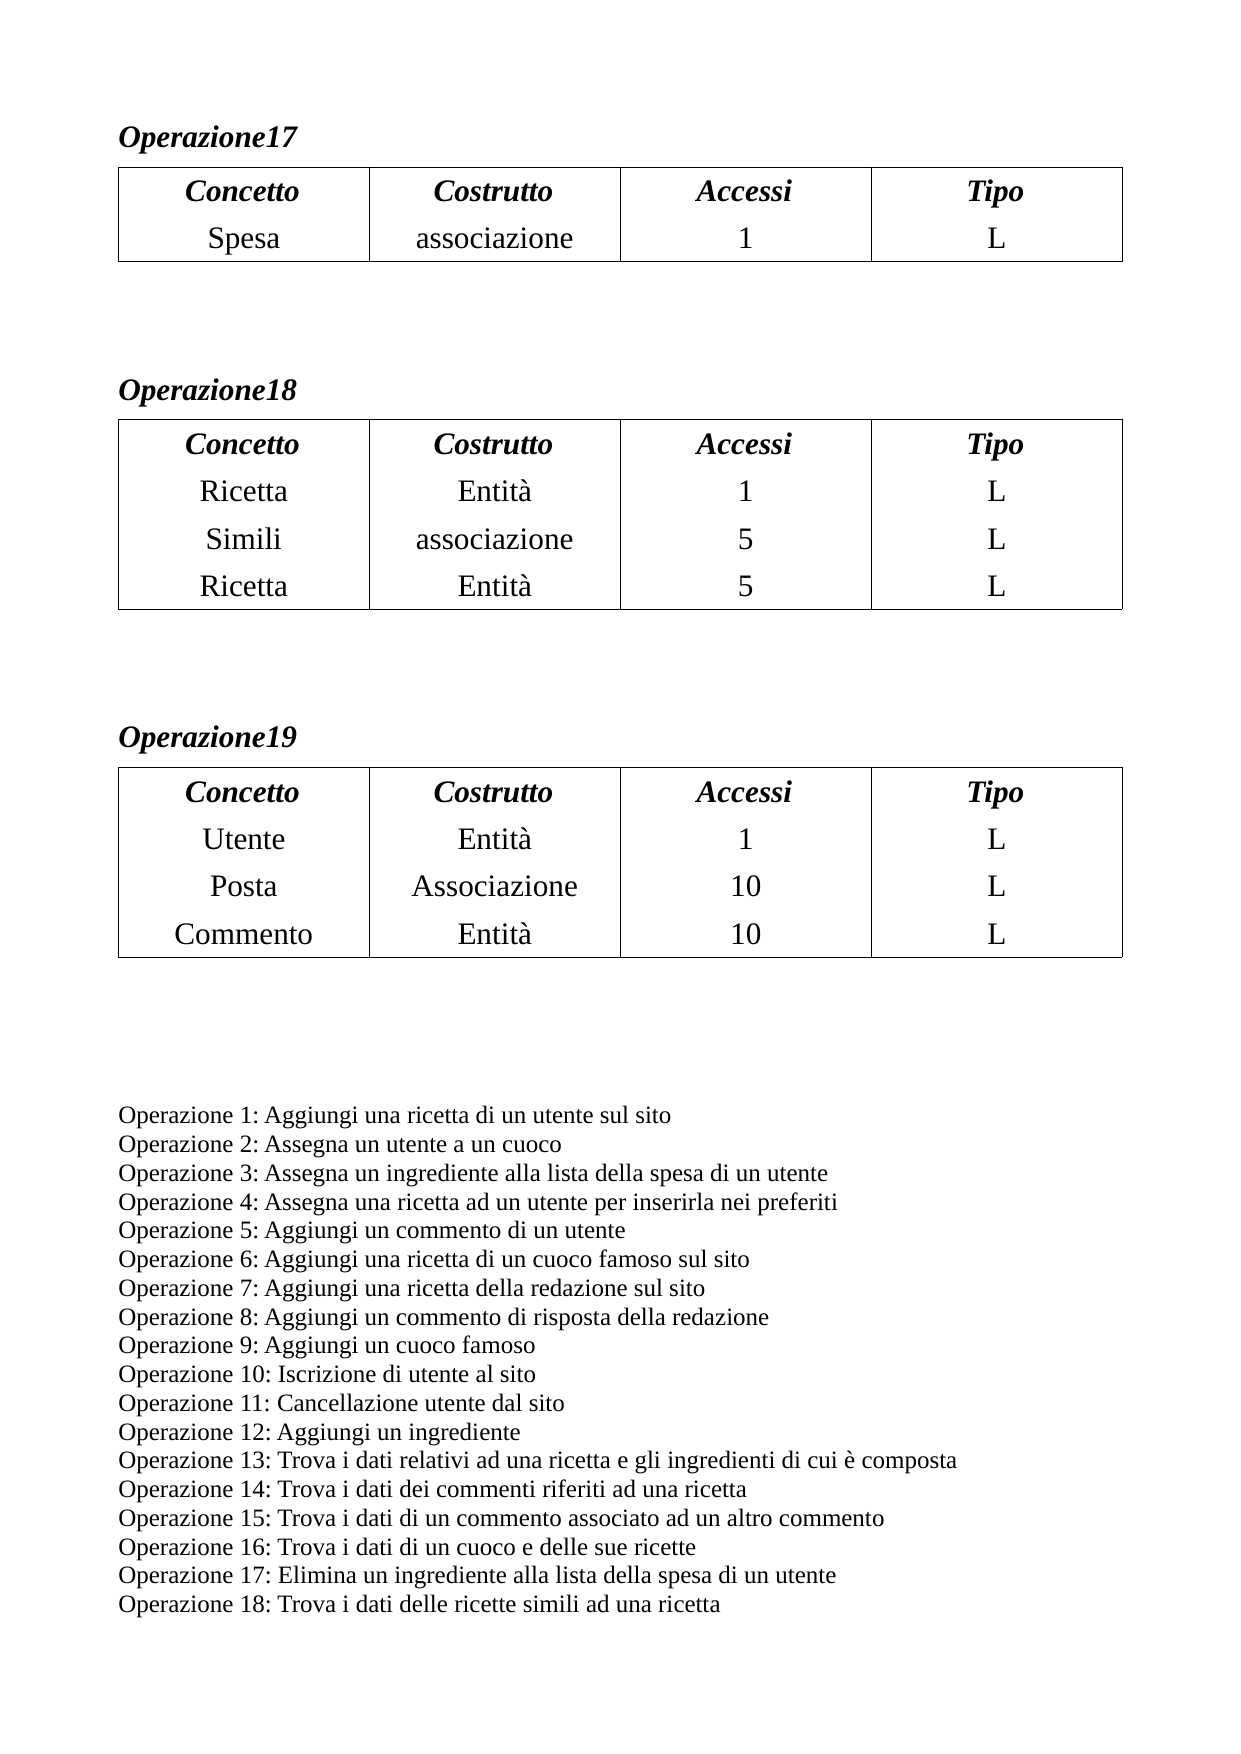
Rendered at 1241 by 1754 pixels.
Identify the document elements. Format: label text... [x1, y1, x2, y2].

table_cell 5 [621, 562, 871, 609]
table_cell Spesa [119, 214, 369, 261]
table_cell Ricetta [119, 467, 369, 514]
table_cell Posta [119, 862, 369, 909]
table_cell L [872, 214, 1122, 261]
table_cell L [872, 467, 1122, 514]
table_cell Entità [370, 815, 620, 862]
table_header Tipo [872, 420, 1122, 467]
table_cell Utente [119, 815, 369, 862]
table_cell Entità [370, 467, 620, 514]
text Operazione 5: Aggiungi un commento di un utente [118, 1216, 1122, 1244]
table_cell 1 [621, 467, 871, 514]
table_header Tipo [872, 168, 1122, 214]
table_cell 10 [621, 862, 871, 909]
text Operazione 2: Assegna un utente a un cuoco [118, 1129, 1122, 1158]
text Operazione 16: Trova i dati di un cuoco e delle sue ricette [118, 1532, 1122, 1561]
table_cell Associazione [370, 862, 620, 909]
table_cell L [872, 815, 1122, 862]
text Operazione18 [118, 371, 1122, 407]
text Operazione 18: Trova i dati delle ricette simili ad una ricetta [118, 1589, 1122, 1618]
text Operazione 3: Assegna un ingrediente alla lista della spesa di un utente [118, 1158, 1122, 1187]
text Operazione 7: Aggiungi una ricetta della redazione sul sito [118, 1273, 1122, 1302]
text Operazione 13: Trova i dati relativi ad una ricetta e gli ingredienti di cui è composta [118, 1446, 1122, 1474]
text Operazione17 [118, 118, 1122, 154]
table_cell associazione [370, 514, 620, 562]
table_header Costrutto [370, 768, 620, 814]
table_header Costrutto [370, 420, 620, 467]
text Operazione 10: Iscrizione di utente al sito [118, 1359, 1122, 1388]
table_cell 1 [621, 815, 871, 862]
table_cell Simili [119, 514, 369, 562]
text Operazione 14: Trova i dati dei commenti riferiti ad una ricetta [118, 1474, 1122, 1503]
table_cell Ricetta [119, 562, 369, 609]
table_cell Entità [370, 909, 620, 957]
table_header Accessi [621, 420, 871, 467]
table_header Tipo [872, 768, 1122, 814]
table_cell L [872, 562, 1122, 609]
table_header Concetto [119, 768, 369, 814]
table_header Accessi [621, 168, 871, 214]
text Operazione 12: Aggiungi un ingrediente [118, 1417, 1122, 1446]
table_cell Commento [119, 909, 369, 957]
table_cell 1 [621, 214, 871, 261]
text Operazione 4: Assegna una ricetta ad un utente per inserirla nei preferiti [118, 1187, 1122, 1216]
table_cell L [872, 909, 1122, 957]
table_cell L [872, 862, 1122, 909]
table_cell Entità [370, 562, 620, 609]
text Operazione 11: Cancellazione utente dal sito [118, 1388, 1122, 1417]
text Operazione 17: Elimina un ingrediente alla lista della spesa di un utente [118, 1561, 1122, 1589]
text Operazione19 [118, 718, 1122, 754]
table_header Concetto [119, 168, 369, 214]
table_header Accessi [621, 768, 871, 814]
text Operazione 9: Aggiungi un cuoco famoso [118, 1331, 1122, 1359]
text Operazione 8: Aggiungi un commento di risposta della redazione [118, 1302, 1122, 1331]
text Operazione 15: Trova i dati di un commento associato ad un altro commento [118, 1503, 1122, 1532]
table_cell 5 [621, 514, 871, 562]
table_header Concetto [119, 420, 369, 467]
table_cell L [872, 514, 1122, 562]
text Operazione 1: Aggiungi una ricetta di un utente sul sito [118, 1101, 1122, 1129]
table_header Costrutto [370, 168, 620, 214]
text Operazione 6: Aggiungi una ricetta di un cuoco famoso sul sito [118, 1244, 1122, 1273]
table_cell associazione [370, 214, 620, 261]
table_cell 10 [621, 909, 871, 957]
